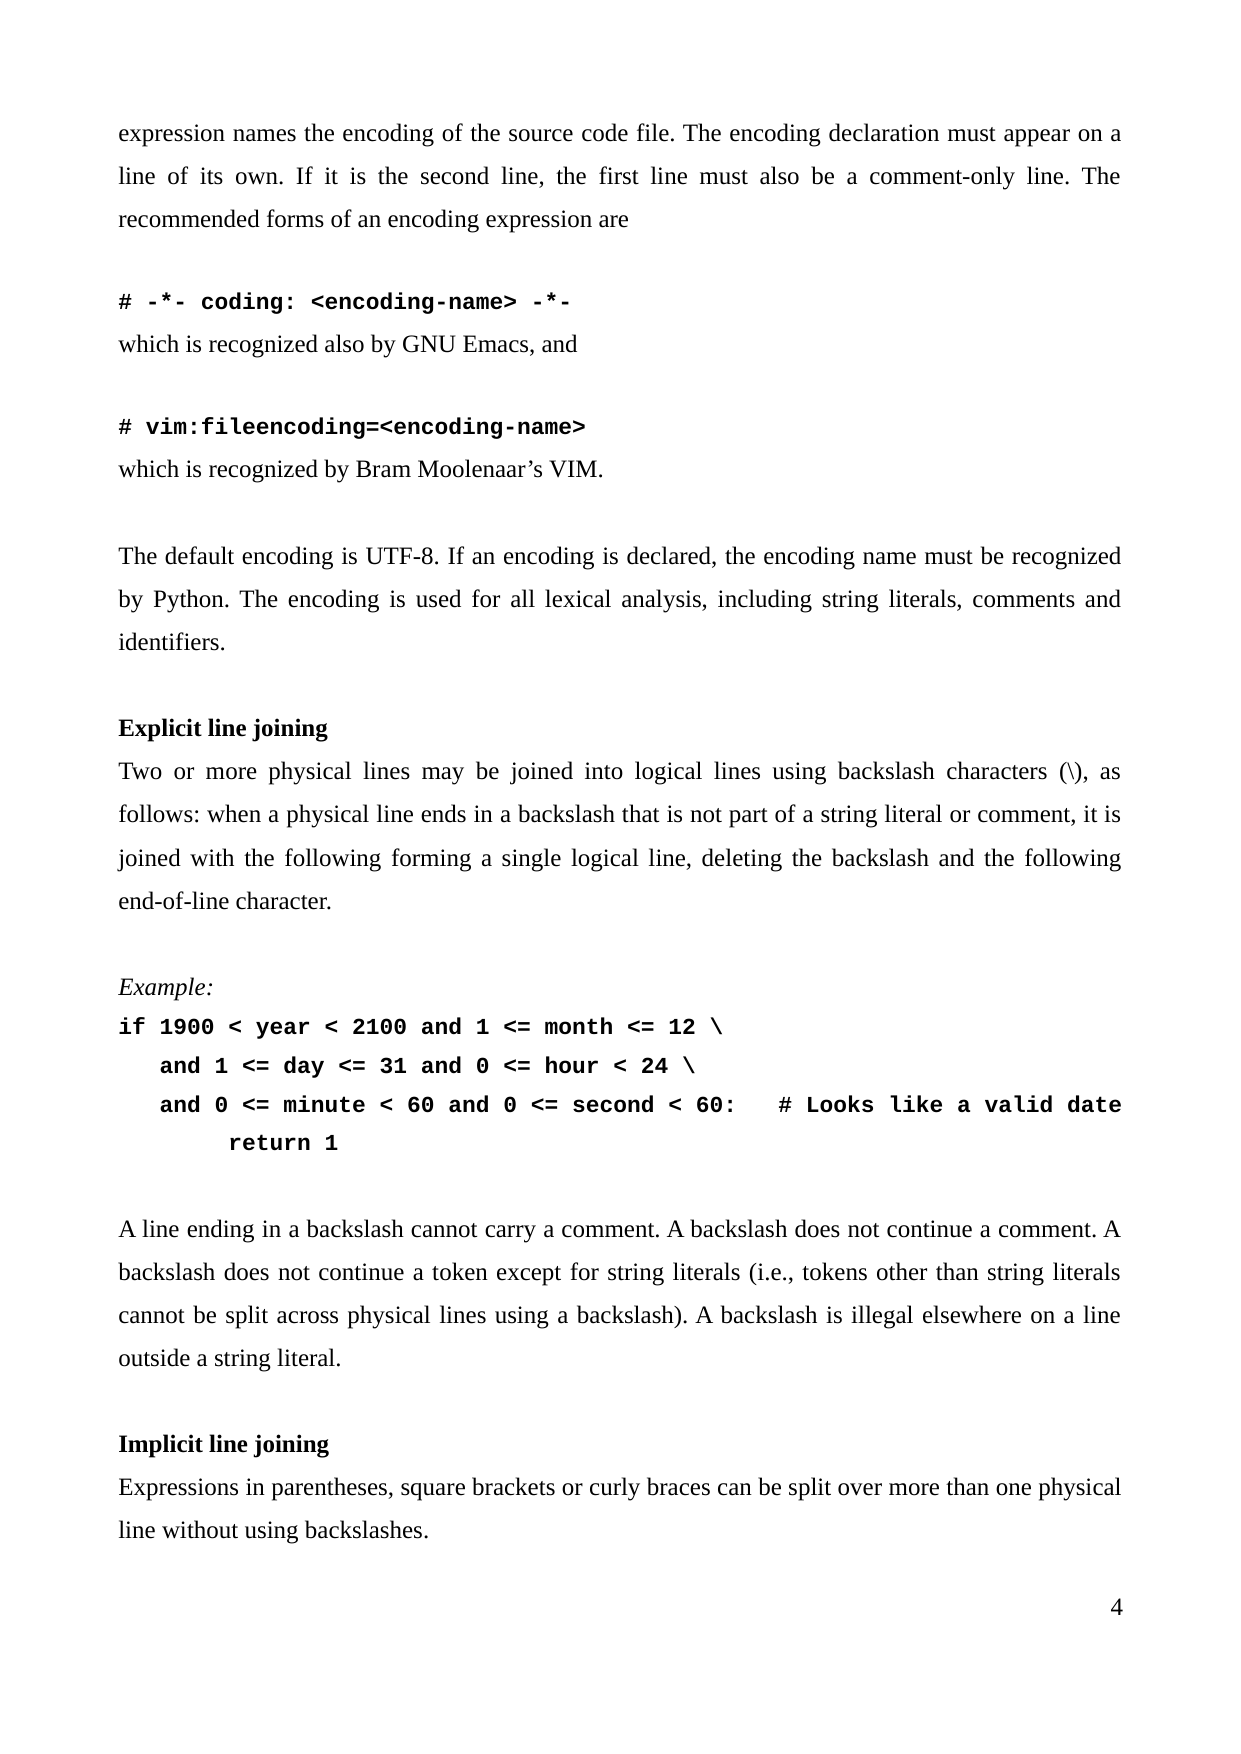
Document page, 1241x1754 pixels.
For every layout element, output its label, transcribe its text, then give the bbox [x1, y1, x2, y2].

subtitle Explicit line joining [118, 713, 1123, 742]
text which is recognized also by GNU Emacs, and [118, 329, 1123, 358]
text and 0 <= minute < 60 and 0 <= second < 60: # Looks like a valid date [118, 1093, 1123, 1119]
text # -*- coding: <encoding-name> -*- [118, 291, 1123, 317]
text Two or more physical lines may be joined into logical lines using backslash characters (\), as follows: when a physical line ends in a backslash that is not part of a string literal or comment, it is joined with the following forming a single logical line, deleting the backslash and the following end-of-line character. [118, 756, 1123, 914]
text # vim:fileencoding=<encoding-name> [118, 416, 1123, 442]
text expression names the encoding of the source code file. The encoding declaration must appear on a line of its own. If it is the second line, the first line must also be a comment-only line. The recommended forms of an encoding expression are [118, 118, 1123, 233]
text and 1 <= day <= 31 and 0 <= hour < 24 \ [118, 1054, 1123, 1080]
text which is recognized by Bram Moolenaar’s VIM. [118, 454, 1123, 483]
text Example: [118, 972, 1123, 1001]
text A line ending in a backslash cannot carry a comment. A backslash does not continue a comment. A backslash does not continue a token except for string literals (i.e., tokens other than string literals cannot be split across physical lines using a backslash). A backslash is illegal elsewhere on a line outside a string literal. [118, 1214, 1123, 1372]
text Expressions in parentheses, square brackets or curly braces can be split over more than one physical line without using backslashes. [118, 1472, 1123, 1544]
text return 1 [118, 1132, 1123, 1158]
text if 1900 < year < 2100 and 1 <= month <= 12 \ [118, 1015, 1123, 1041]
subtitle Implicit line joining [118, 1429, 1123, 1458]
text The default encoding is UTF-8. If an encoding is declared, the encoding name must be recognized by Python. The encoding is used for all lexical analysis, including string literals, comments and identifiers. [118, 541, 1123, 656]
